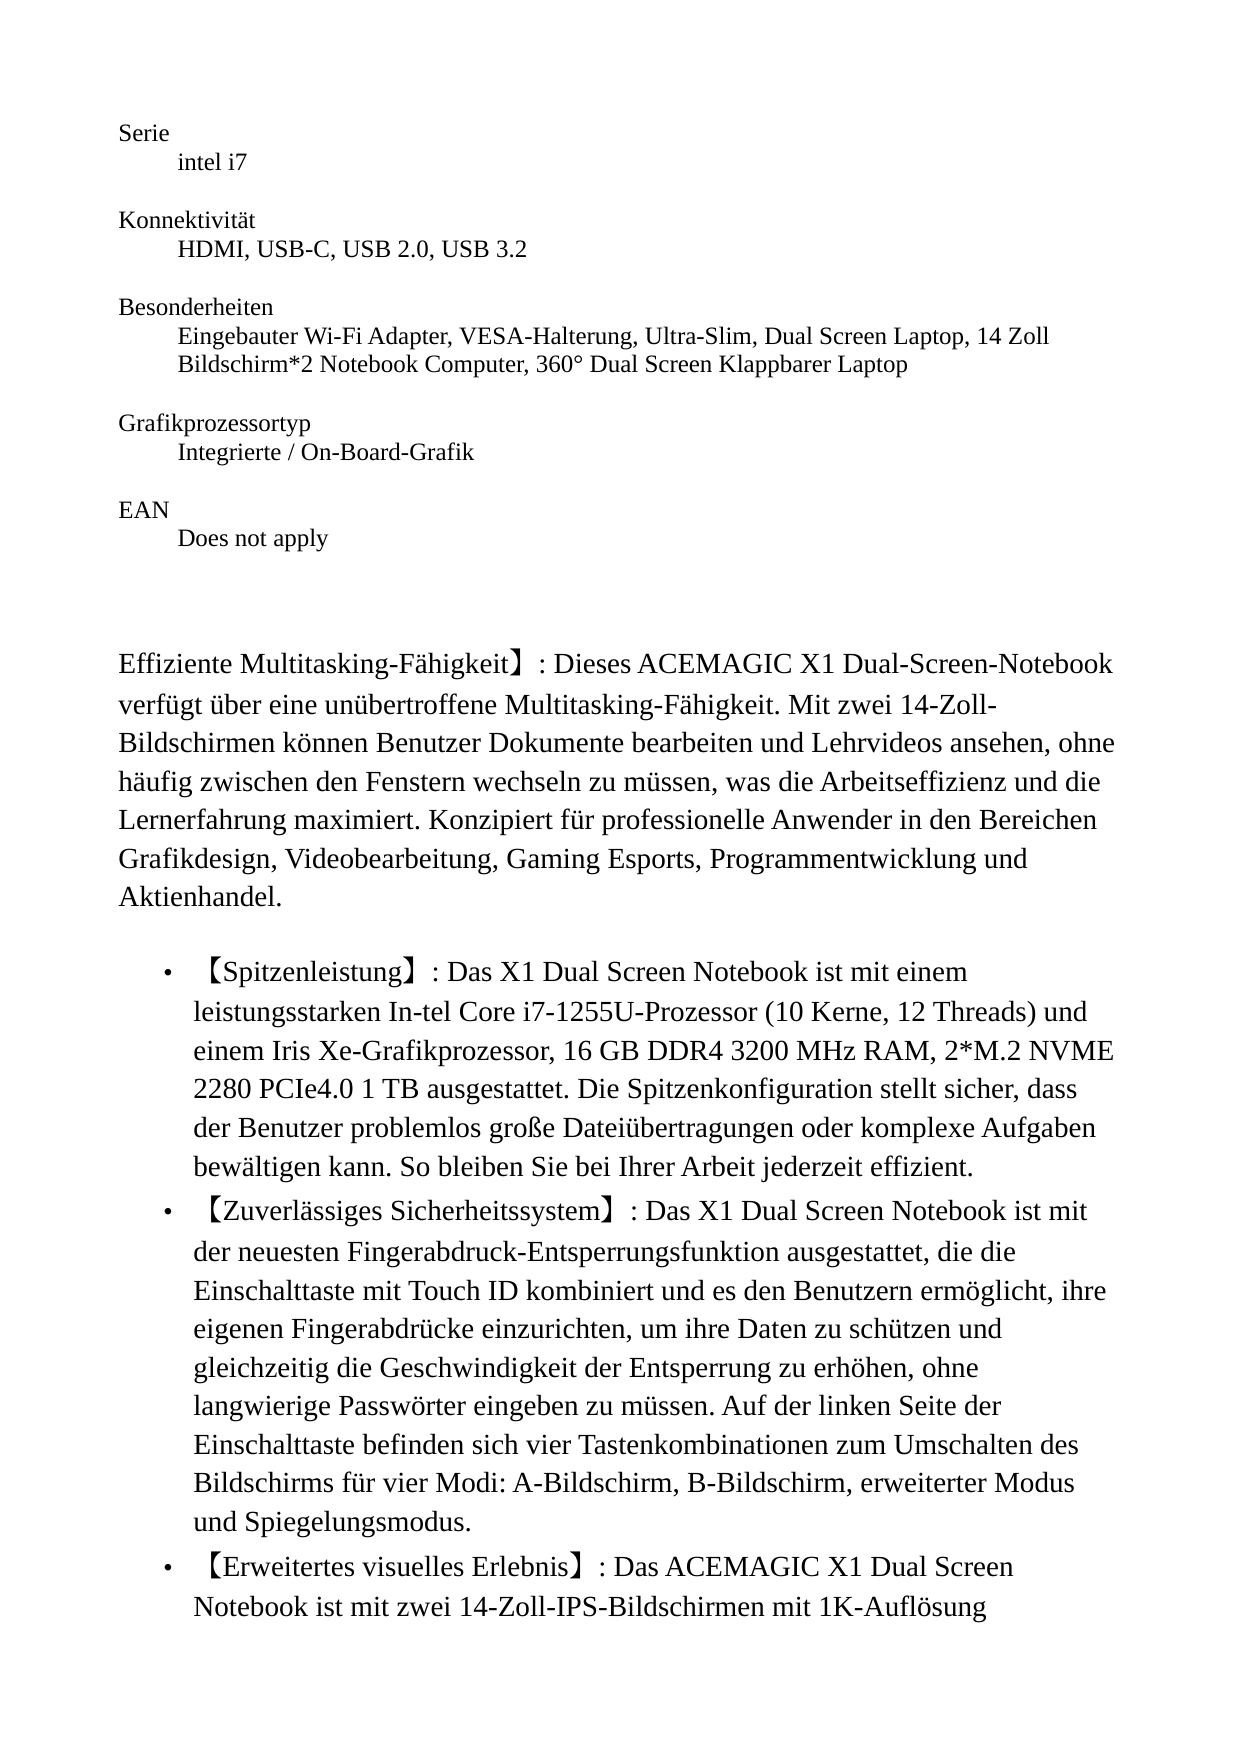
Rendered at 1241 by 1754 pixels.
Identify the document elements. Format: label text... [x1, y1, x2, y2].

list 【Erweitertes visuelles Erlebnis】: Das ACEMAGIC X1 Dual Screen Notebook ist mit zwei 14-Zoll-IPS-Bildschirmen mit 1K-Auflösung [164, 1542, 1122, 1623]
subtitle Grafikprozessortyp [118, 408, 1122, 437]
text Effiziente Multitasking-Fähigkeit】: Dieses ACEMAGIC X1 Dual-Screen-Notebook verfügt über eine unübertroffene Multitasking-Fähigkeit. Mit zwei 14-Zoll-Bildschirmen können Benutzer Dokumente bearbeiten und Lehrvideos ansehen, ohne häufig zwischen den Fenstern wechseln zu müssen, was die Arbeitseffizienz und die Lernerfahrung maximiert. Konzipiert für professionelle Anwender in den Bereichen Grafikdesign, Videobearbeitung, Gaming Esports, Programmentwicklung und Aktienhandel. [118, 640, 1122, 913]
subtitle Konnektivität [118, 205, 1122, 234]
list Eingebauter Wi-Fi Adapter, VESA-Halterung, Ultra-Slim, Dual Screen Laptop, 14 Zoll Bildschirm*2 Notebook Computer, 360° Dual Screen Klappbarer Laptop [177, 321, 1122, 378]
list intel i7 [177, 147, 1122, 176]
subtitle Besonderheiten [118, 292, 1122, 321]
list Integrierte / On-Board-Grafik [177, 437, 1122, 465]
list 【Spitzenleistung】: Das X1 Dual Screen Notebook ist mit einem leistungsstarken In-tel Core i7-1255U-Prozessor (10 Kerne, 12 Threads) und einem Iris Xe-Grafikprozessor, 16 GB DDR4 3200 MHz RAM, 2*M.2 NVME 2280 PCIe4.0 1 TB ausgestattet. Die Spitzenkonfiguration stellt sicher, dass der Benutzer problemlos große Dateiübertragungen oder komplexe Aufgaben bewältigen kann. So bleiben Sie bei Ihrer Arbeit jederzeit effizient. [164, 948, 1122, 1182]
subtitle Serie [118, 118, 1122, 147]
list Does not apply [177, 523, 1122, 552]
subtitle EAN [118, 495, 1122, 523]
list HDMI, USB-C, USB 2.0, USB 3.2 [177, 234, 1122, 263]
list 【Zuverlässiges Sicherheitssystem】: Das X1 Dual Screen Notebook ist mit der neuesten Fingerabdruck-Entsperrungsfunktion ausgestattet, die die Einschalttaste mit Touch ID kombiniert und es den Benutzern ermöglicht, ihre eigenen Fingerabdrücke einzurichten, um ihre Daten zu schützen und gleichzeitig die Geschwindigkeit der Entsperrung zu erhöhen, ohne langwierige Passwörter eingeben zu müssen. Auf der linken Seite der Einschalttaste befinden sich vier Tastenkombinationen zum Umschalten des Bildschirms für vier Modi: A-Bildschirm, B-Bildschirm, erweiterter Modus und Spiegelungsmodus. [164, 1187, 1122, 1537]
